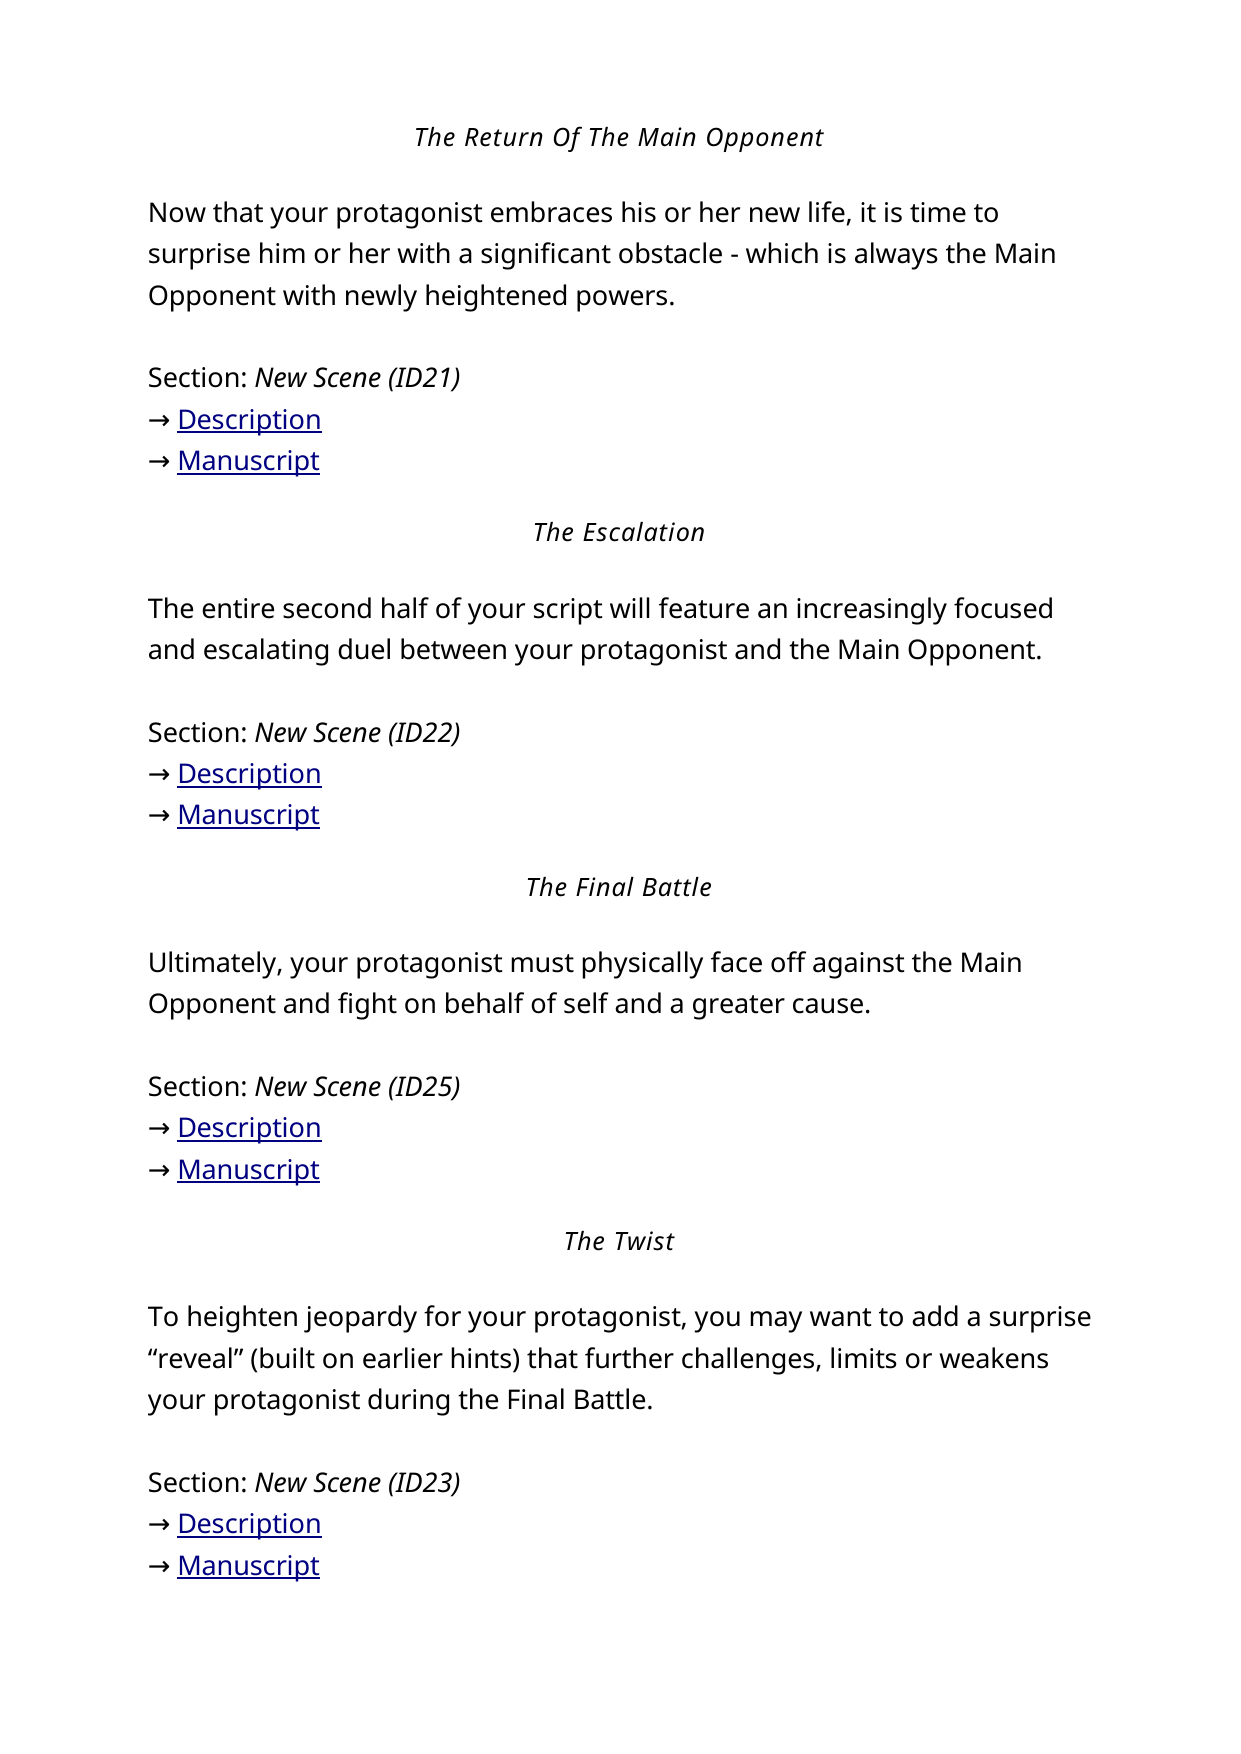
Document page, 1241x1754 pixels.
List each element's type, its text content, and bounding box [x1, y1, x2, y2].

subtitle The Return Of The Main Opponent [148, 118, 1093, 153]
text → Manuscript [148, 1146, 1093, 1187]
text Now that your protagonist embraces his or her new life, it is time to surprise him or her with a significant obstacle - which is always the Main Opponent with newly heightened powers. [148, 189, 1093, 313]
text → Manuscript [148, 437, 1093, 478]
text Ultimately, your protagonist must physically face off against the Main Opponent and fight on behalf of self and a greater cause. [148, 939, 1093, 1022]
subtitle The Final Battle [148, 868, 1093, 904]
text → Manuscript [148, 791, 1093, 833]
text → Manuscript [148, 1542, 1093, 1583]
text To heighten jeopardy for your protagonist, you may want to add a surprise “reveal” (built on earlier hints) that further challenges, limits or weakens your protagonist during the Final Battle. [148, 1293, 1093, 1417]
text Section: New Scene (ID25) [148, 1063, 1093, 1104]
text → Description [148, 1104, 1093, 1146]
text Section: New Scene (ID21) [148, 354, 1093, 396]
text Section: New Scene (ID23) [148, 1459, 1093, 1500]
subtitle The Twist [148, 1223, 1093, 1258]
subtitle The Escalation [148, 514, 1093, 549]
text Section: New Scene (ID22) [148, 709, 1093, 750]
text → Description [148, 750, 1093, 791]
text The entire second half of your script will feature an increasingly focused and escalating duel between your protagonist and the Main Opponent. [148, 585, 1093, 667]
text → Description [148, 396, 1093, 437]
text → Description [148, 1500, 1093, 1542]
